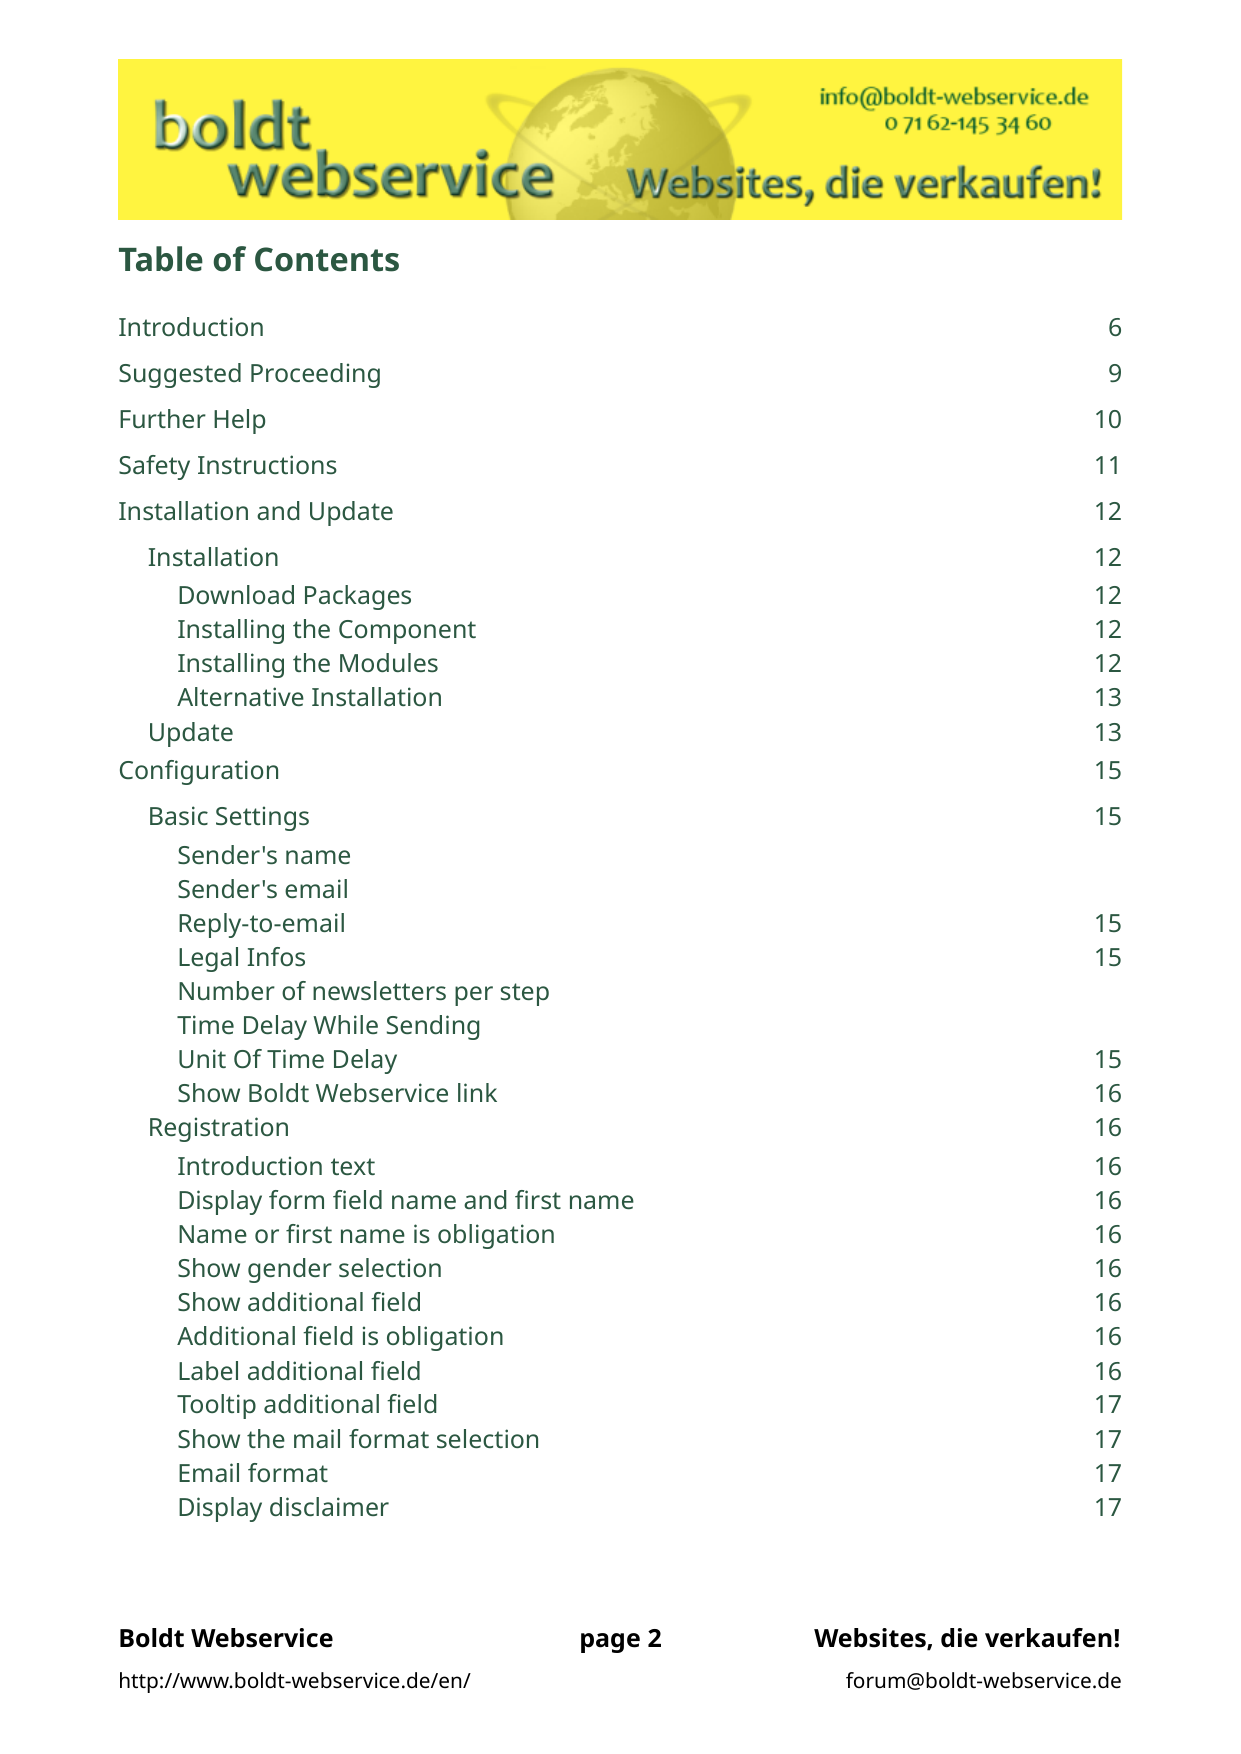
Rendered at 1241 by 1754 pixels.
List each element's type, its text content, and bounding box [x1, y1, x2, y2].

text Email format 17 [177, 1455, 1122, 1489]
text Introduction text 16 [177, 1149, 1122, 1183]
text Installation 12 [148, 539, 1122, 573]
picture [118, 59, 1123, 220]
text Safety Instructions 11 [118, 447, 1122, 482]
text Basic Settings 15 [148, 799, 1122, 833]
text Tooltip additional field 17 [177, 1387, 1122, 1421]
text Number of newsletters per step Time Delay While Sending Unit Of Time Delay 15 [177, 974, 1122, 1076]
text Registration 16 [148, 1110, 1122, 1144]
text Further Help 10 [118, 402, 1122, 436]
text Show Boldt Webservice link 16 [177, 1076, 1122, 1110]
text Legal Infos 15 [177, 940, 1122, 974]
text Download Packages 12 [177, 578, 1122, 612]
text Alternative Installation 13 [177, 680, 1122, 714]
text Installation and Update 12 [118, 493, 1122, 527]
text Sender's name Sender's email Reply-to-email 15 [177, 837, 1122, 940]
text Suggested Proceeding 9 [118, 356, 1122, 390]
text Additional field is obligation 16 [177, 1319, 1122, 1353]
text Show the mail format selection 17 [177, 1421, 1122, 1455]
text Show additional field 16 [177, 1285, 1122, 1319]
text Introduction 6 [118, 310, 1122, 344]
text Installing the Component 12 [177, 612, 1122, 646]
text Label additional field 16 [177, 1353, 1122, 1387]
text Installing the Modules 12 [177, 646, 1122, 680]
text Display form field name and first name 16 [177, 1183, 1122, 1217]
text Display disclaimer 17 [177, 1489, 1122, 1523]
text Configuration 15 [118, 753, 1122, 787]
text Update 13 [148, 714, 1122, 748]
subtitle Table of Contents [118, 236, 1122, 281]
text Name or first name is obligation 16 [177, 1217, 1122, 1251]
text Show gender selection 16 [177, 1251, 1122, 1285]
